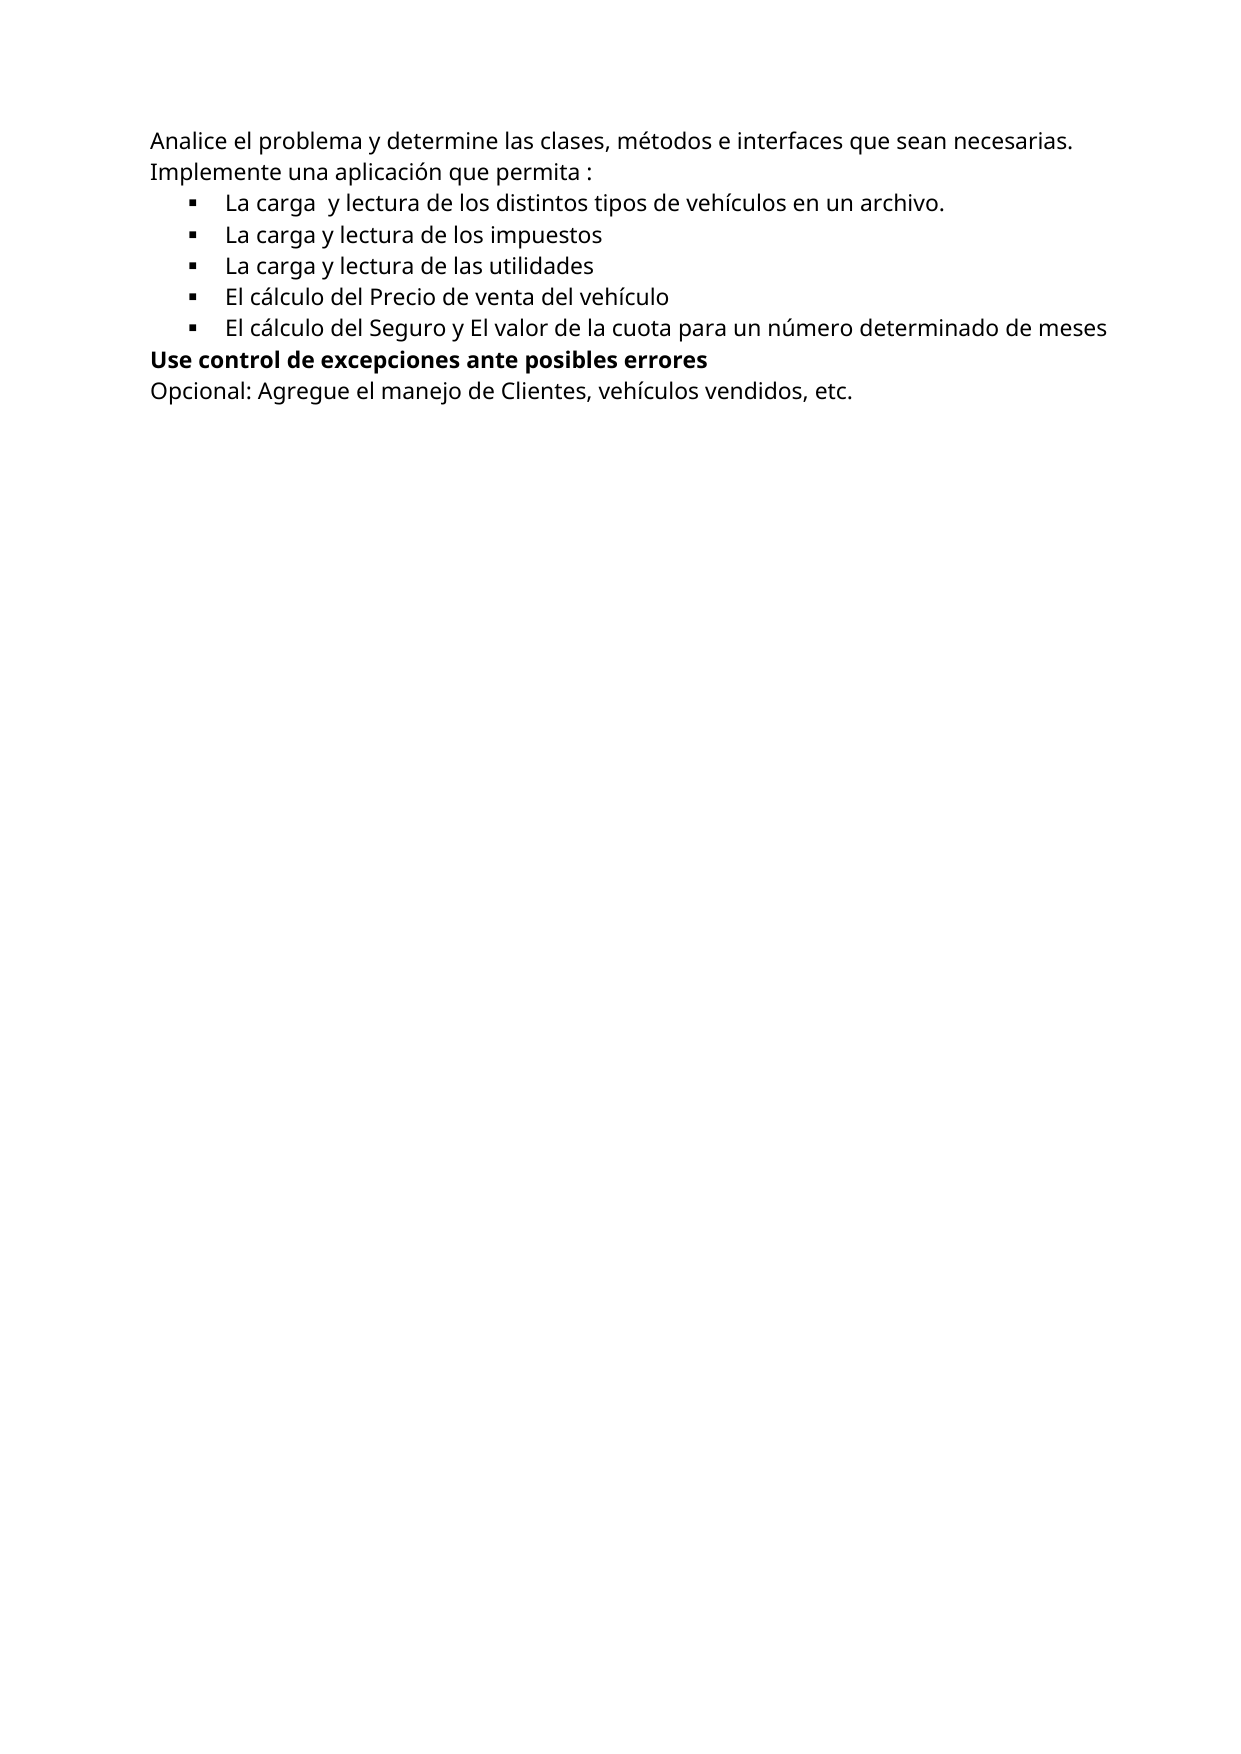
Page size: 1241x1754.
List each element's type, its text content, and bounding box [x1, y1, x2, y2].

text Implemente una aplicación que permita : [150, 156, 1137, 187]
subtitle Use control de excepciones ante posibles errores [150, 344, 1137, 375]
list La carga y lectura de los impuestos [187, 219, 1137, 250]
list La carga y lectura de los distintos tipos de vehículos en un archivo. [187, 187, 1137, 219]
list El cálculo del Seguro y El valor de la cuota para un número determinado de meses [187, 312, 1137, 344]
list La carga y lectura de las utilidades [187, 250, 1137, 281]
list El cálculo del Precio de venta del vehículo [187, 281, 1137, 312]
text Analice el problema y determine las clases, métodos e interfaces que sean necesarias. [150, 125, 1137, 156]
text Opcional: Agregue el manejo de Clientes, vehículos vendidos, etc. [150, 375, 1137, 406]
